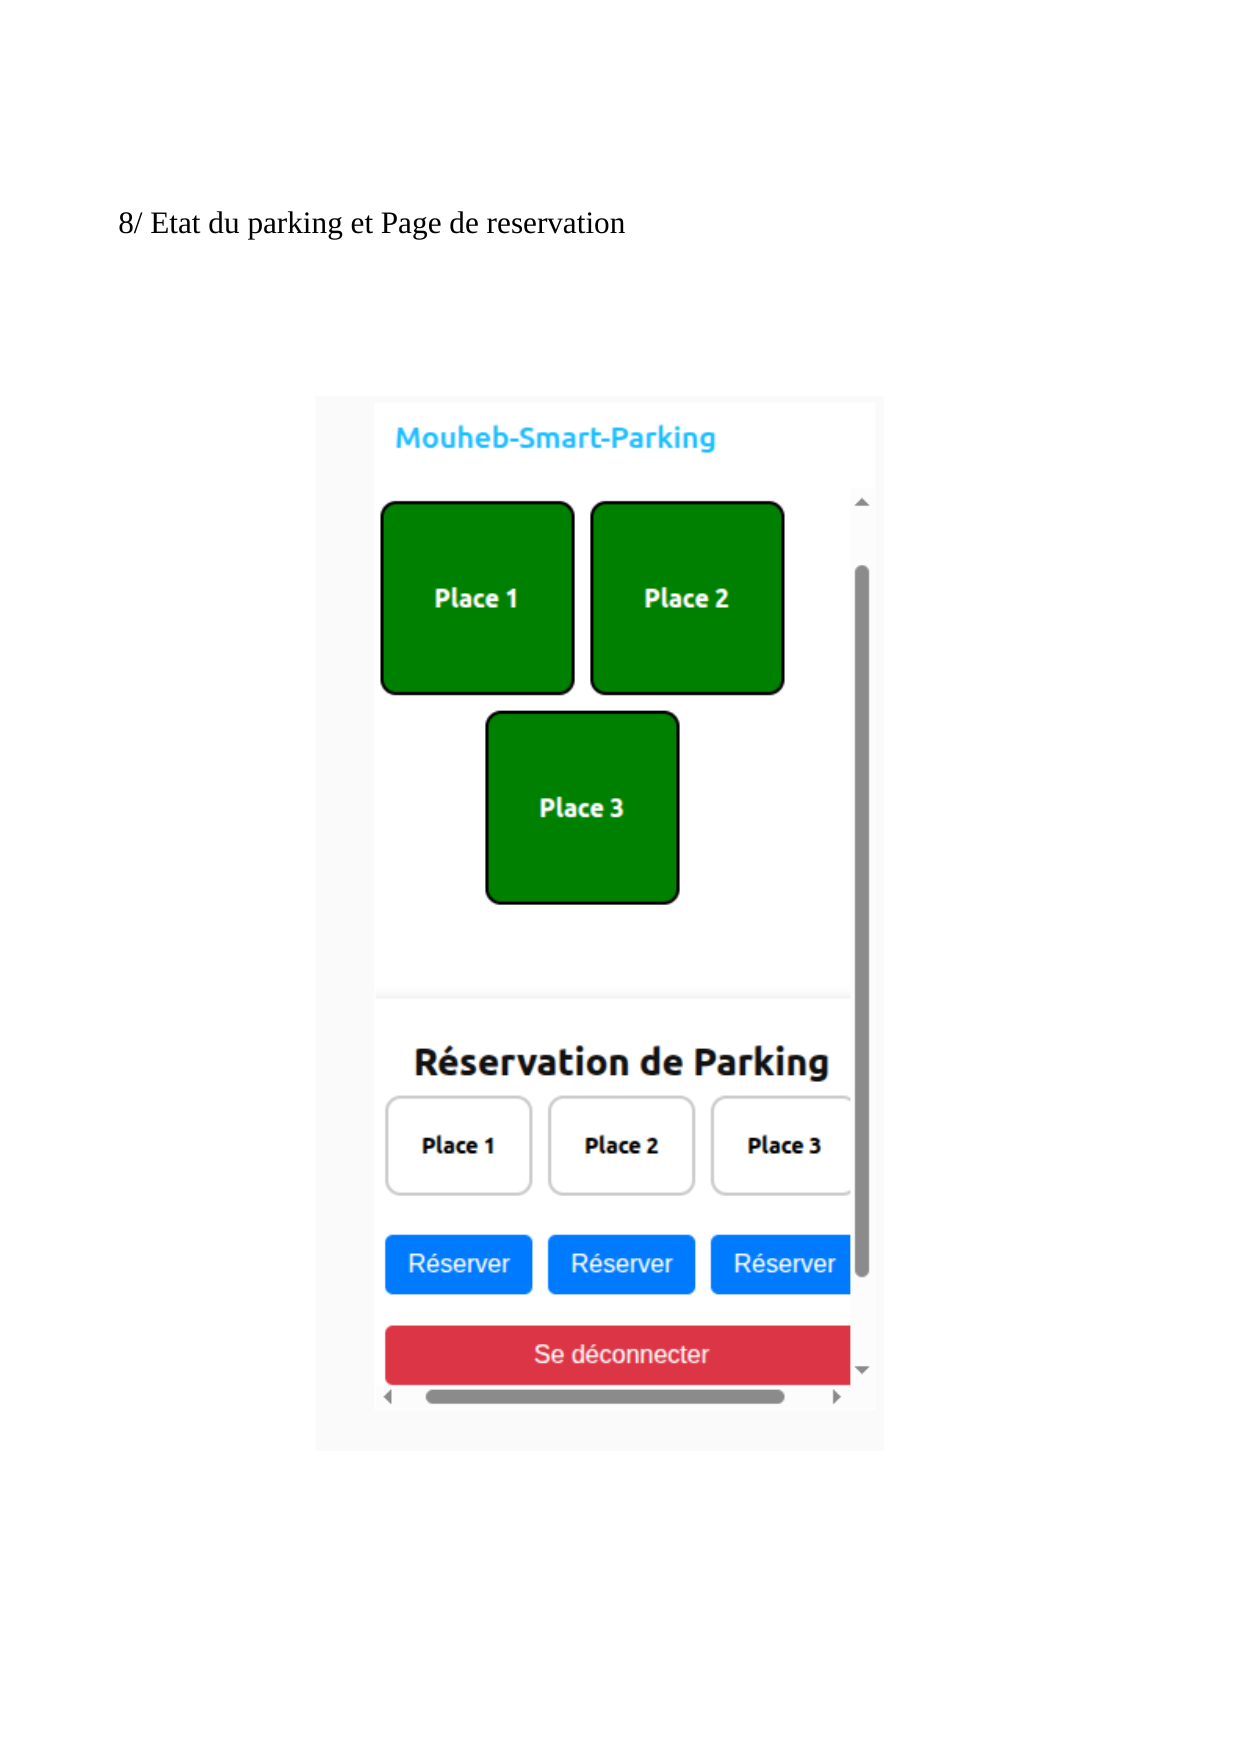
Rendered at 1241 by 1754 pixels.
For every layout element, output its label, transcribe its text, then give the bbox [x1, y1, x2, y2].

text 8/ Etat du parking et Page de reservation [118, 204, 1122, 240]
picture [315, 396, 885, 1451]
